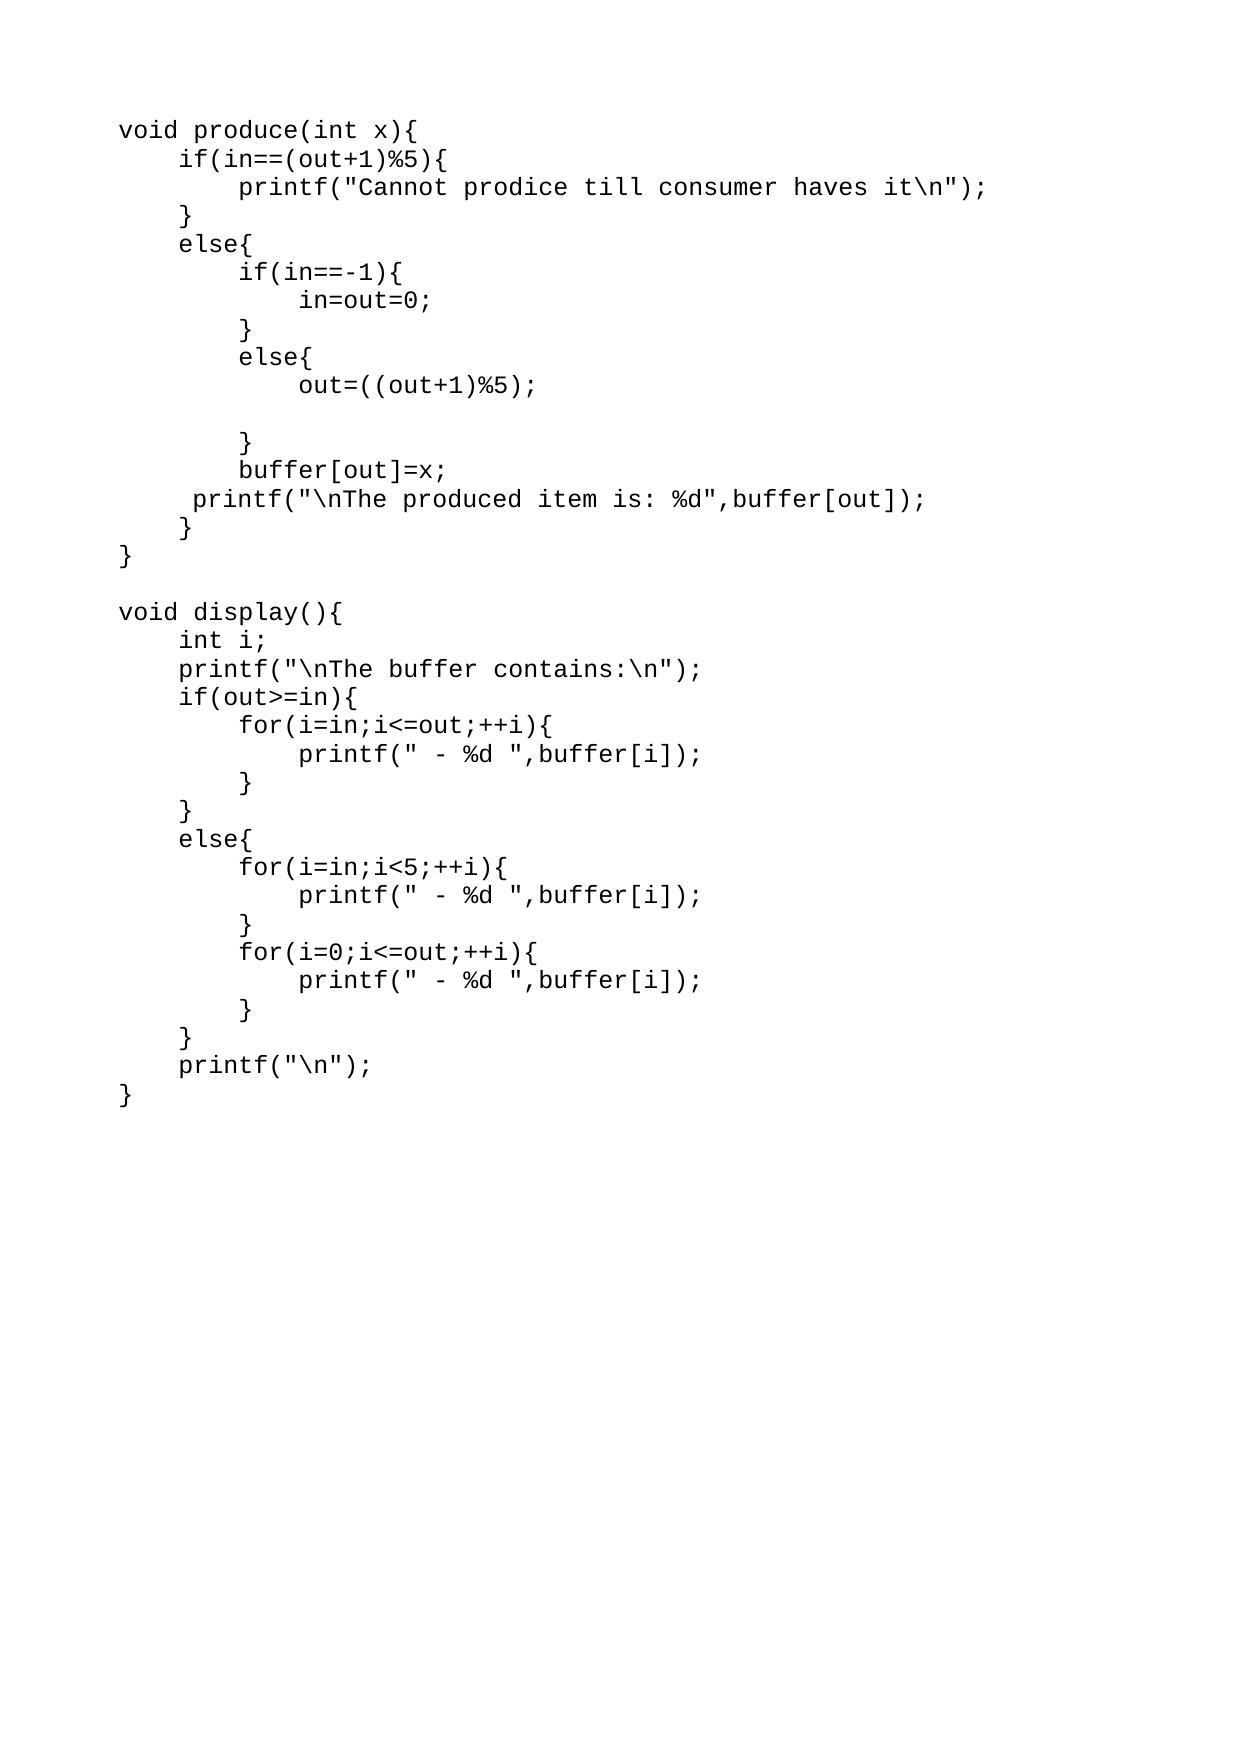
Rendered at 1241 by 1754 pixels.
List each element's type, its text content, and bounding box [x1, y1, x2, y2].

text if(in==(out+1)%5){ [118, 146, 1122, 175]
text in=out=0; [118, 288, 1122, 316]
text else{ [118, 231, 1122, 260]
text } [118, 798, 1122, 826]
text printf(" - %d ",buffer[i]); [118, 883, 1122, 911]
text printf("Cannot prodice till consumer haves it\n"); [118, 175, 1122, 203]
text for(i=in;i<=out;++i){ [118, 713, 1122, 741]
text } [118, 1025, 1122, 1053]
text } [118, 770, 1122, 798]
text if(in==-1){ [118, 260, 1122, 288]
text void display(){ [118, 600, 1122, 628]
text else{ [118, 826, 1122, 855]
text } [118, 203, 1122, 231]
text for(i=in;i<5;++i){ [118, 855, 1122, 883]
text void produce(int x){ [118, 118, 1122, 146]
text if(out>=in){ [118, 685, 1122, 713]
text buffer[out]=x; [118, 458, 1122, 486]
text printf(" - %d ",buffer[i]); [118, 741, 1122, 770]
text } [118, 543, 1122, 571]
text out=((out+1)%5); [118, 373, 1122, 401]
text } [118, 430, 1122, 458]
text printf(" - %d ",buffer[i]); [118, 968, 1122, 996]
text printf("\n"); [118, 1053, 1122, 1081]
text } [118, 1081, 1122, 1110]
text else{ [118, 345, 1122, 373]
text printf("\nThe produced item is: %d",buffer[out]); [118, 486, 1122, 515]
text } [118, 316, 1122, 345]
text int i; [118, 628, 1122, 656]
text for(i=0;i<=out;++i){ [118, 940, 1122, 968]
text } [118, 515, 1122, 543]
text printf("\nThe buffer contains:\n"); [118, 656, 1122, 685]
text } [118, 996, 1122, 1025]
text } [118, 911, 1122, 940]
